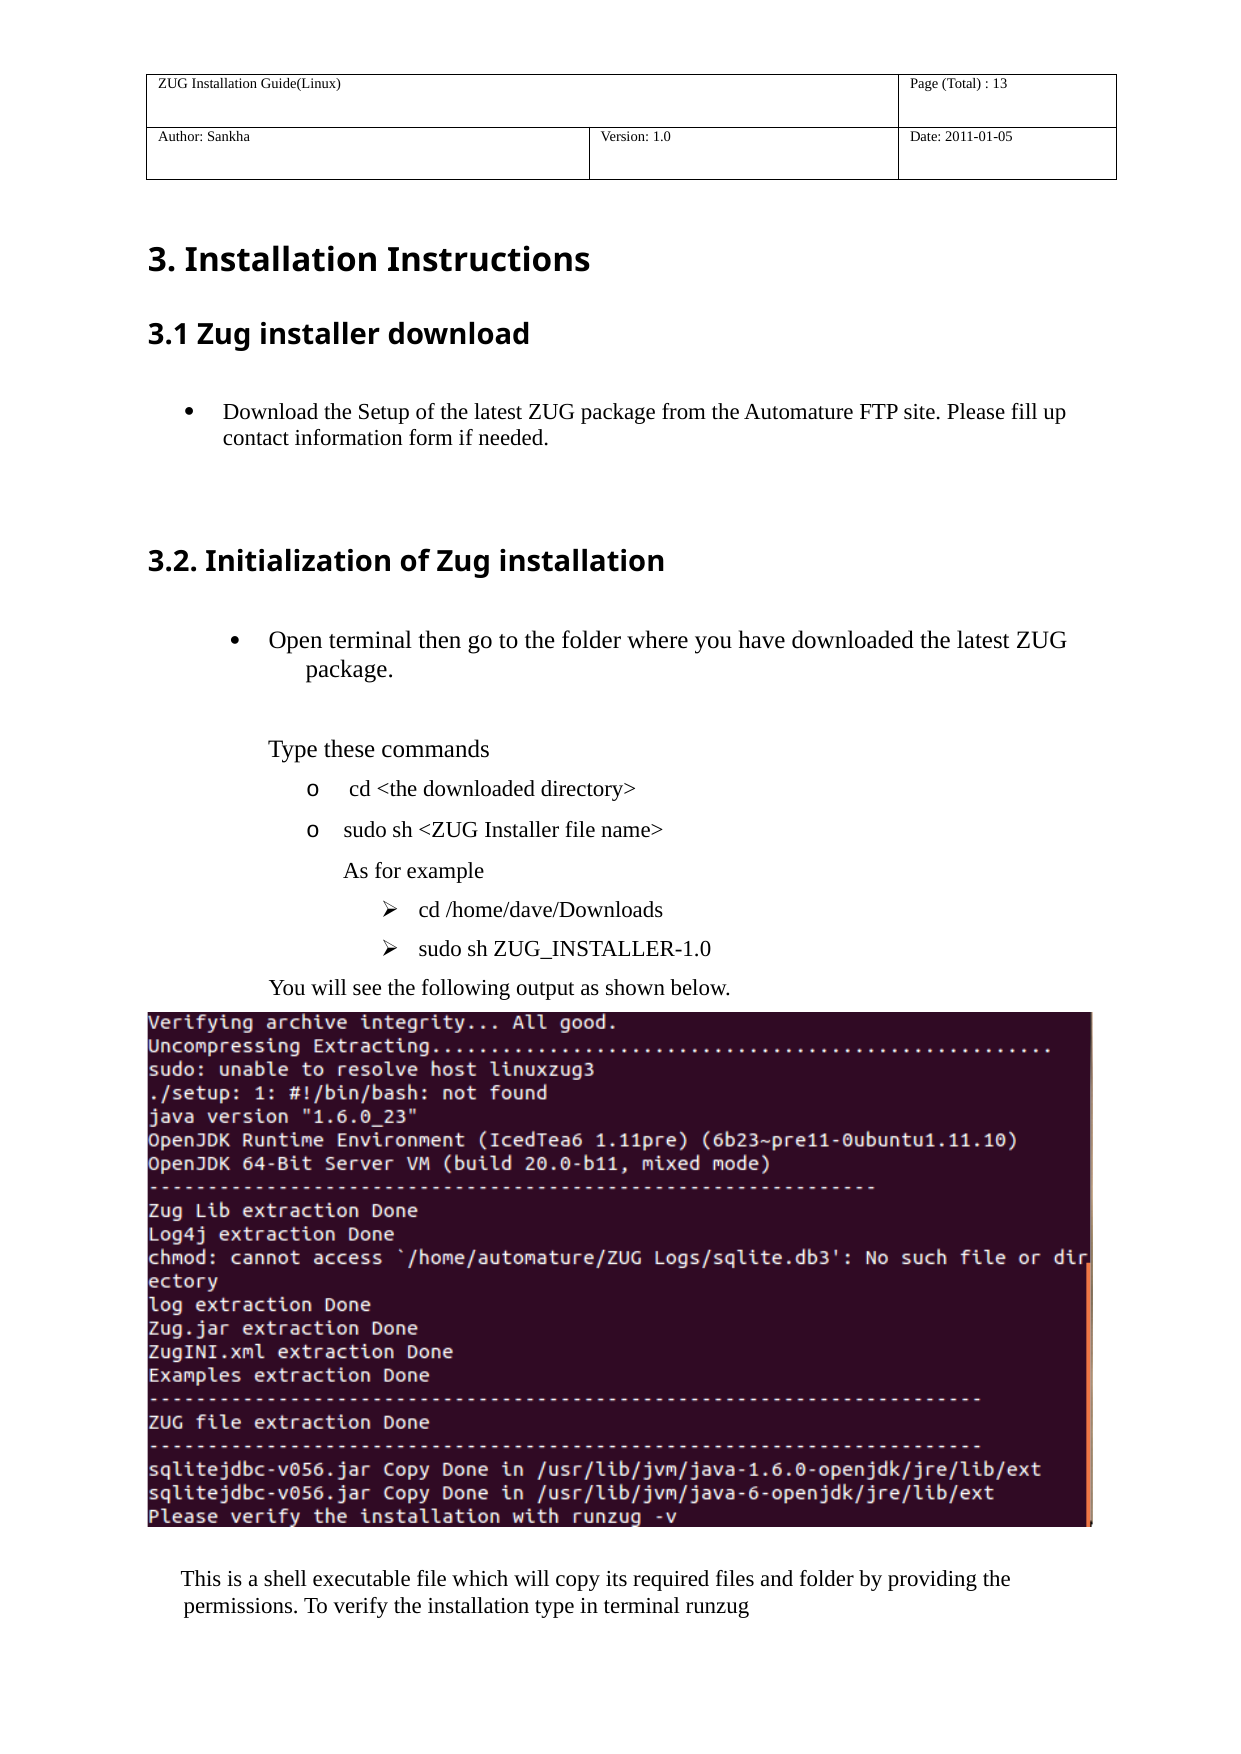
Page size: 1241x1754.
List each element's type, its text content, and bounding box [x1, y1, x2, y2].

list cd <the downloaded directory> [306, 776, 1093, 804]
list sudo sh ZUG_INSTALLER-1.0 [381, 935, 1093, 961]
list You will see the following output as shown below. [231, 973, 1093, 1000]
text This is a shell executable file which will copy its required files and folder by providing the permissions. To verify the installation type in terminal runzug [180, 1565, 1093, 1618]
list sudo sh <ZUG Installer file name> [306, 816, 1093, 844]
list Open terminal then go to the folder where you have downloaded the latest ZUG package. [231, 625, 1093, 683]
subtitle 3.2. Initialization of Zug installation [148, 541, 1093, 580]
picture [147, 1012, 1093, 1527]
subtitle 3. Installation Instructions [148, 236, 1093, 282]
list cd /home/dave/Downloads [381, 896, 1093, 922]
text Type these commands [268, 734, 1093, 763]
text As for example [343, 857, 1093, 883]
list Download the Setup of the latest ZUG package from the Automature FTP site. Please fill up contact information form if needed. [185, 398, 1093, 450]
subtitle 3.1 Zug installer download [148, 313, 1093, 353]
